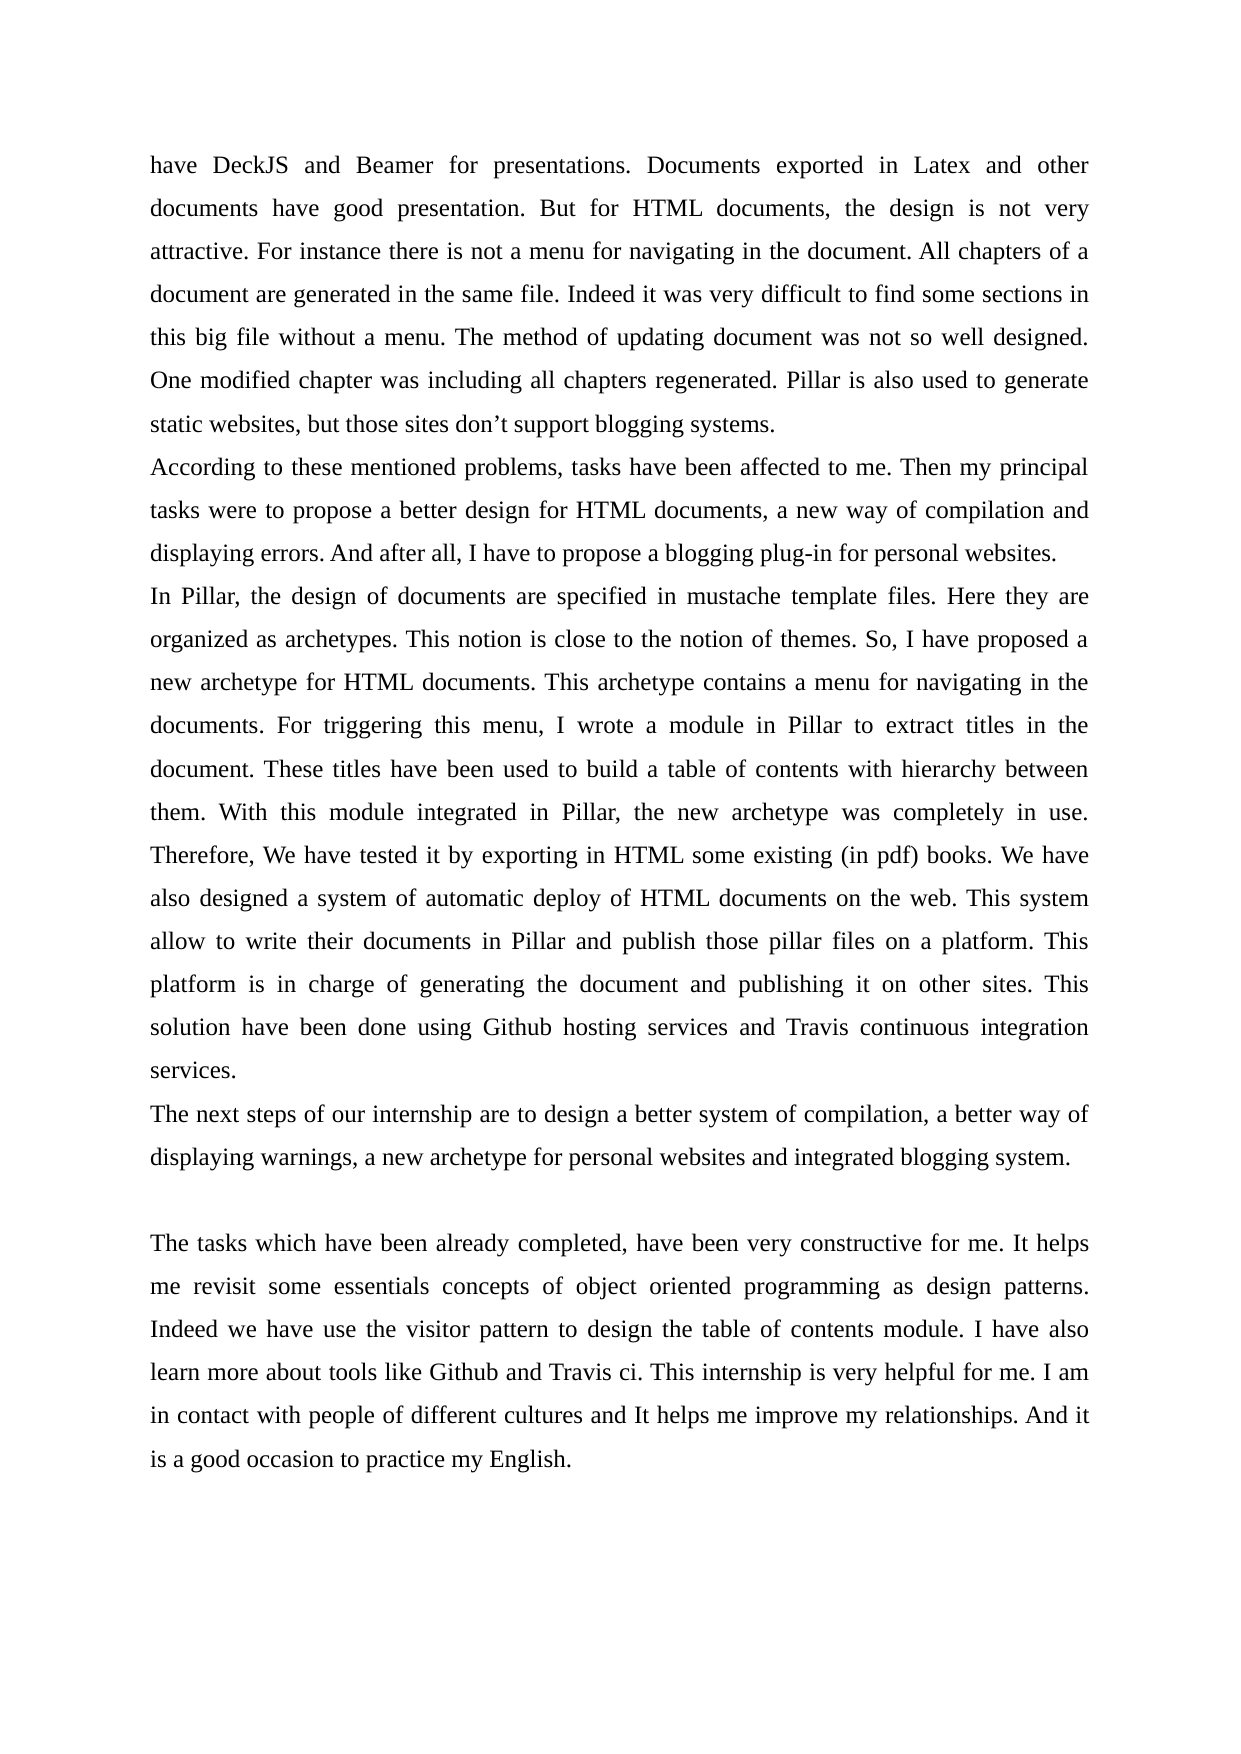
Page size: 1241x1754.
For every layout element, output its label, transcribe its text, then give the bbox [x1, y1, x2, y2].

text The tasks which have been already completed, have been very constructive for me. It helps me revisit some essentials concepts of object oriented programming as design patterns. Indeed we have use the visitor pattern to design the table of contents module. I have also learn more about tools like Github and Travis ci. This internship is very helpful for me. I am in contact with people of different cultures and It helps me improve my relationships. And it is a good occasion to practice my English. [150, 1228, 1090, 1472]
text In Pillar, the design of documents are specified in mustache template files. Here they are organized as archetypes. This notion is close to the notion of themes. So, I have proposed a new archetype for HTML documents. This archetype contains a menu for navigating in the documents. For triggering this menu, I wrote a module in Pillar to extract titles in the document. These titles have been used to build a table of contents with hierarchy between them. With this module integrated in Pillar, the new archetype was completely in use. Therefore, We have tested it by exporting in HTML some existing (in pdf) books. We have also designed a system of automatic deploy of HTML documents on the web. This system allow to write their documents in Pillar and publish those pillar files on a platform. This platform is in charge of generating the document and publishing it on other sites. This solution have been done using Github hosting services and Travis continuous integration services. [150, 581, 1090, 1084]
text The next steps of our internship are to design a better system of compilation, a better way of displaying warnings, a new archetype for personal websites and integrated blogging system. [150, 1099, 1090, 1171]
text According to these mentioned problems, tasks have been affected to me. Then my principal tasks were to propose a better design for HTML documents, a new way of compilation and displaying errors. And after all, I have to propose a blogging plug-in for personal websites. [150, 452, 1090, 567]
text have DeckJS and Beamer for presentations. Documents exported in Latex and other documents have good presentation. But for HTML documents, the design is not very attractive. For instance there is not a menu for navigating in the document. All chapters of a document are generated in the same file. Indeed it was very difficult to find some sections in this big file without a menu. The method of updating document was not so well designed. One modified chapter was including all chapters regenerated. Pillar is also used to generate static websites, but those sites don’t support blogging systems. [150, 150, 1090, 437]
